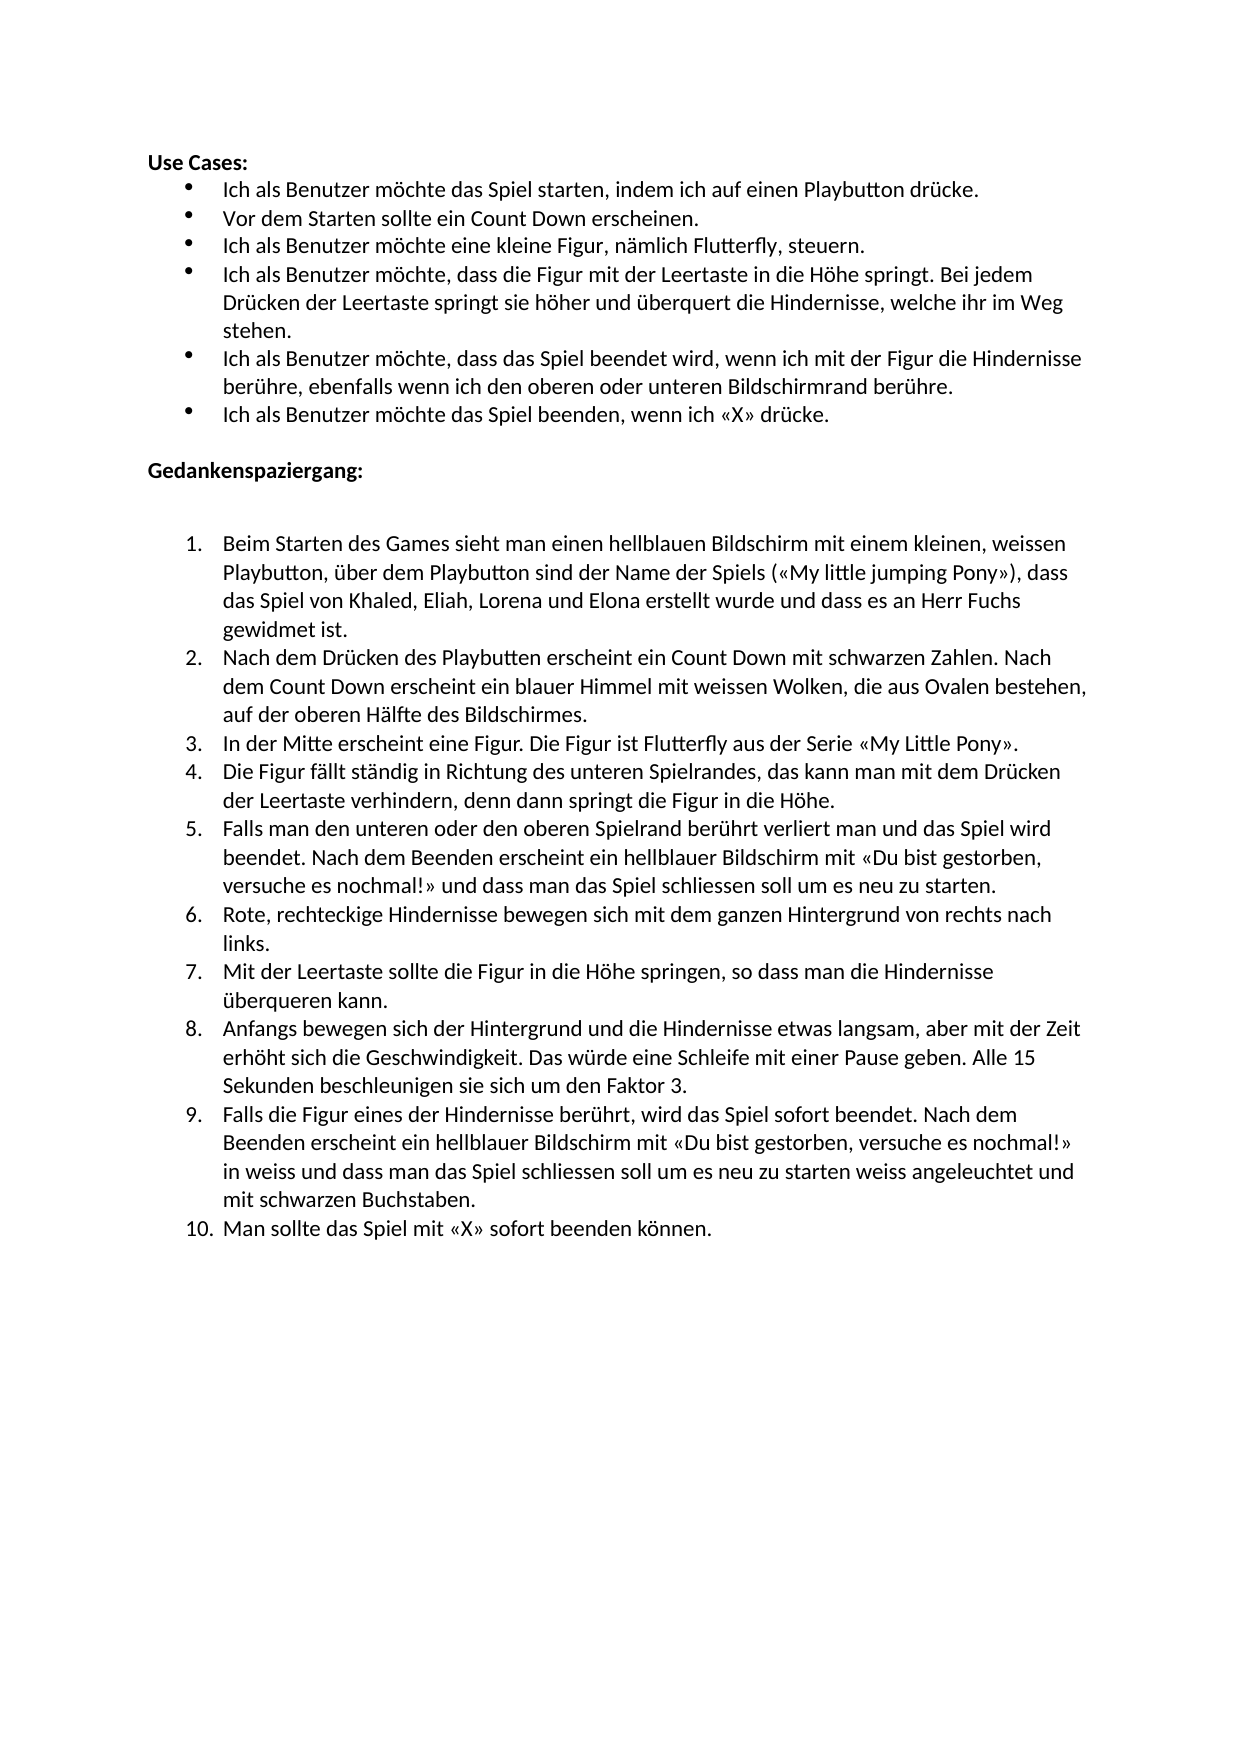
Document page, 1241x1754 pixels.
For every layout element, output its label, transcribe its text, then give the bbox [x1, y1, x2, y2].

list Nach dem Drücken des Playbutten erscheint ein Count Down mit schwarzen Zahlen. Nach dem Count Down erscheint ein blauer Himmel mit weissen Wolken, die aus Ovalen bestehen, auf der oberen Hälfte des Bildschirmes. [185, 643, 1093, 728]
list Beim Starten des Games sieht man einen hellblauen Bildschirm mit einem kleinen, weissen Playbutton, über dem Playbutton sind der Name der Spiels («My little jumping Pony»), dass das Spiel von Khaled, Eliah, Lorena und Elona erstellt wurde und dass es an Herr Fuchs gewidmet ist. [185, 529, 1093, 643]
list Vor dem Starten sollte ein Count Down erscheinen. [185, 204, 1093, 232]
list Die Figur fällt ständig in Richtung des unteren Spielrandes, das kann man mit dem Drücken der Leertaste verhindern, denn dann springt die Figur in die Höhe. [185, 757, 1093, 814]
text Gedankenspaziergang: [148, 456, 1093, 484]
list Ich als Benutzer möchte das Spiel starten, indem ich auf einen Playbutton drücke. [185, 176, 1093, 204]
list Mit der Leertaste sollte die Figur in die Höhe springen, so dass man die Hindernisse überqueren kann. [185, 957, 1093, 1014]
list Ich als Benutzer möchte, dass die Figur mit der Leertaste in die Höhe springt. Bei jedem Drücken der Leertaste springt sie höher und überquert die Hindernisse, welche ihr im Weg stehen. [185, 260, 1093, 344]
list Ich als Benutzer möchte eine kleine Figur, nämlich Flutterfly, steuern. [185, 232, 1093, 260]
list Falls man den unteren oder den oberen Spielrand berührt verliert man und das Spiel wird beendet. Nach dem Beenden erscheint ein hellblauer Bildschirm mit «Du bist gestorben, versuche es nochmal!» und dass man das Spiel schliessen soll um es neu zu starten. [185, 814, 1093, 899]
list Rote, rechteckige Hindernisse bewegen sich mit dem ganzen Hintergrund von rechts nach links. [185, 900, 1093, 957]
list Man sollte das Spiel mit «X» sofort beenden können. [185, 1214, 1093, 1242]
list Falls die Figur eines der Hindernisse berührt, wird das Spiel sofort beendet. Nach dem Beenden erscheint ein hellblauer Bildschirm mit «Du bist gestorben, versuche es nochmal!» in weiss und dass man das Spiel schliessen soll um es neu zu starten weiss angeleuchtet und mit schwarzen Buchstaben. [185, 1100, 1093, 1213]
list Ich als Benutzer möchte das Spiel beenden, wenn ich «X» drücke. [185, 400, 1093, 428]
list Anfangs bewegen sich der Hintergrund und die Hindernisse etwas langsam, aber mit der Zeit erhöht sich die Geschwindigkeit. Das würde eine Schleife mit einer Pause geben. Alle 15 Sekunden beschleunigen sie sich um den Faktor 3. [185, 1014, 1093, 1099]
list In der Mitte erscheint eine Figur. Die Figur ist Flutterfly aus der Serie «My Little Pony». [185, 729, 1093, 757]
text Use Cases: [148, 148, 1093, 176]
list Ich als Benutzer möchte, dass das Spiel beendet wird, wenn ich mit der Figur die Hindernisse berühre, ebenfalls wenn ich den oberen oder unteren Bildschirmrand berühre. [185, 344, 1093, 400]
